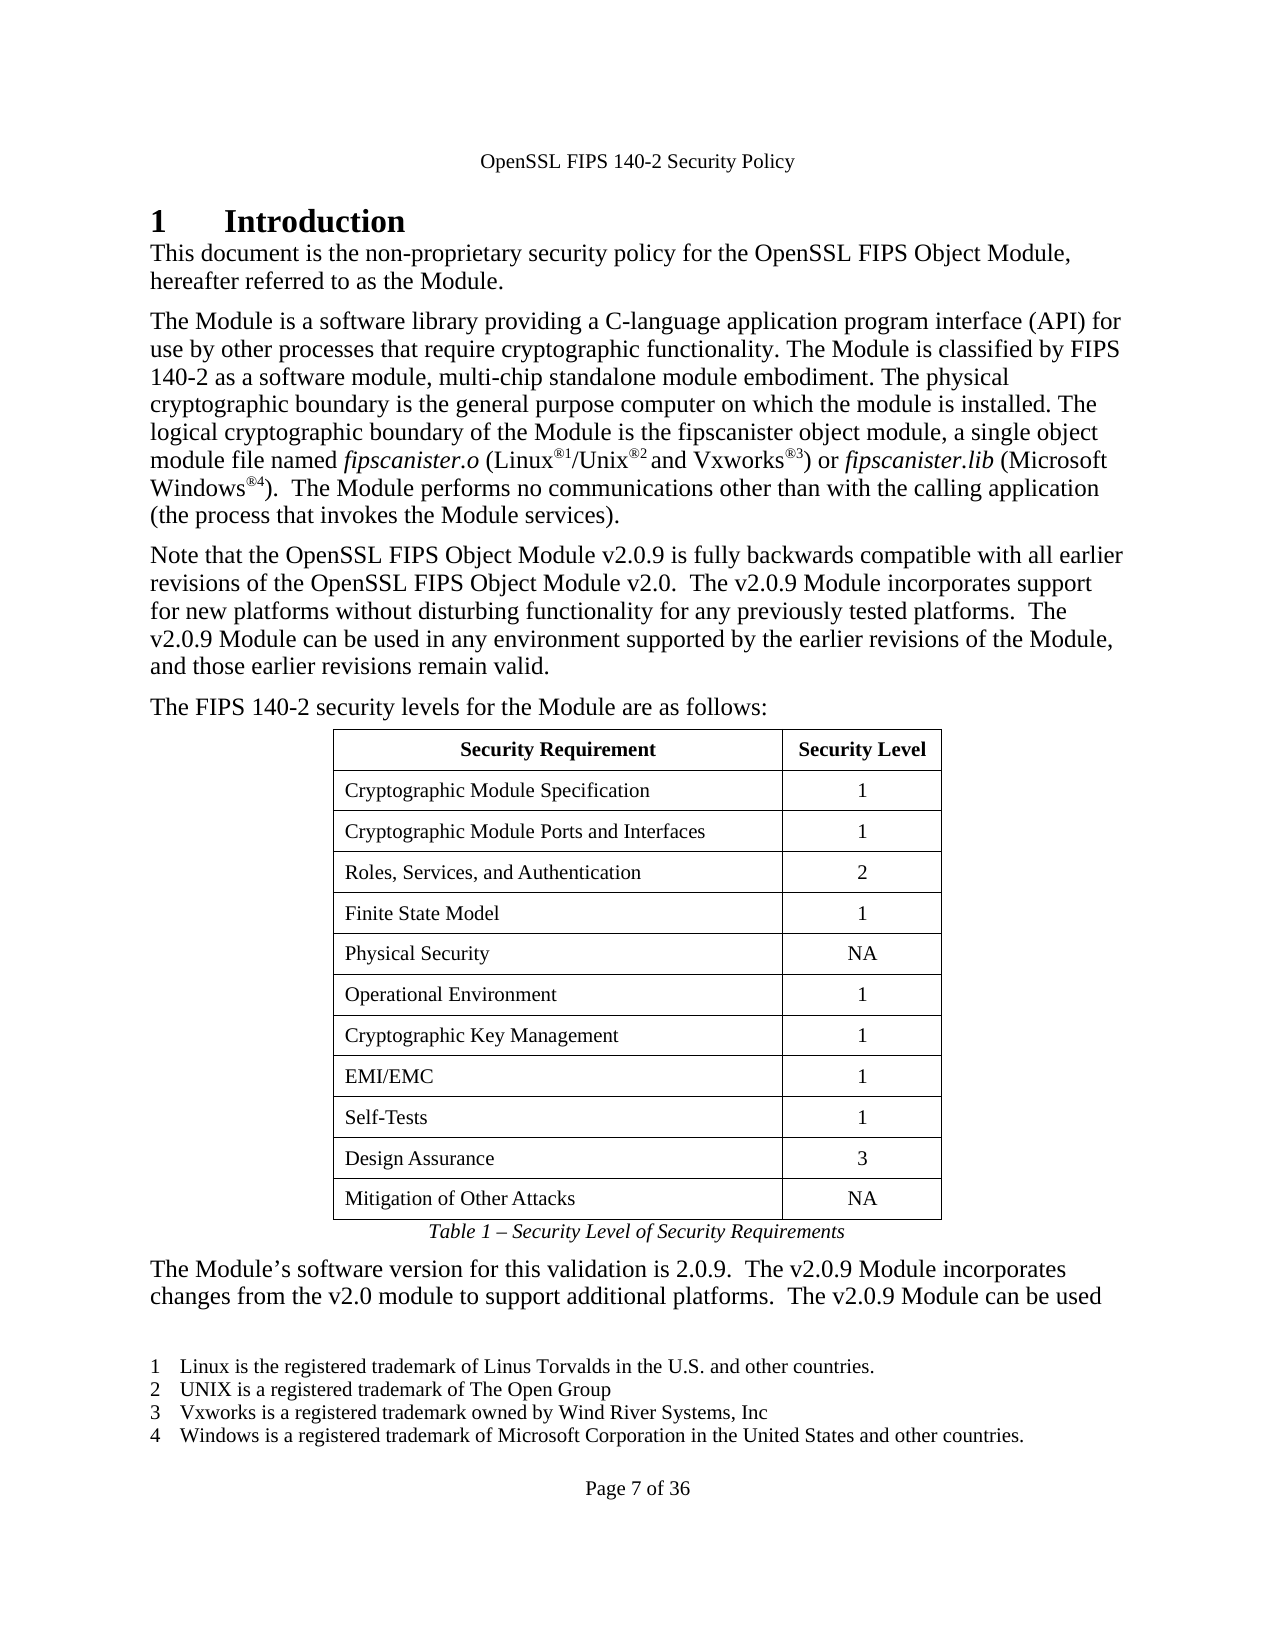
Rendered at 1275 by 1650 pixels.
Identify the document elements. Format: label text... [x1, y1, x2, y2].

table_cell Self-Tests [334, 1097, 782, 1137]
text Table 1 – Security Level of Security Requirements [150, 1220, 1125, 1243]
table_cell 3 [783, 1138, 941, 1178]
table_cell 1 [783, 1097, 941, 1137]
table_cell Mitigation of Other Attacks [334, 1179, 782, 1219]
table_cell 1 [783, 1016, 941, 1055]
text UNIX is a registered trademark of The Open Group [150, 1378, 1125, 1401]
text Linux is the registered trademark of Linus Torvalds in the U.S. and other countries. [150, 1355, 1125, 1378]
table_cell Cryptographic Key Management [334, 1016, 782, 1055]
table_cell 1 [783, 893, 941, 933]
table_cell 1 [783, 771, 941, 810]
table_cell 1 [783, 1056, 941, 1096]
text Note that the OpenSSL FIPS Object Module v2.0.9 is fully backwards compatible with all earlier revisions of the OpenSSL FIPS Object Module v2.0. The v2.0.9 Module incorporates support for new platforms without disturbing functionality for any previously tested platforms. The v2.0.9 Module can be used in any environment supported by the earlier revisions of the Module, and those earlier revisions remain valid. [150, 542, 1125, 680]
text Vxworks is a registered trademark owned by Wind River Systems, Inc [150, 1401, 1125, 1424]
table_cell Roles, Services, and Authentication [334, 852, 782, 892]
table_cell Finite State Model [334, 893, 782, 933]
table_cell 1 [783, 975, 941, 1014]
table_cell 2 [783, 852, 941, 892]
text This document is the non-proprietary security policy for the OpenSSL FIPS Object Module, hereafter referred to as the Module. [150, 239, 1125, 295]
text The FIPS 140-2 security levels for the Module are as follows: [150, 693, 1125, 720]
text Windows is a registered trademark of Microsoft Corporation in the United States and other countries. [150, 1424, 1125, 1447]
table_cell Physical Security [334, 934, 782, 974]
table_cell NA [783, 1179, 941, 1219]
text The Module is a software library providing a C-language application program interface (API) for use by other processes that require cryptographic functionality. The Module is classified by FIPS 140-2 as a software module, multi-chip standalone module embodiment. The physical cryptographic boundary is the general purpose computer on which the module is installed. The logical cryptographic boundary of the Module is the fipscanister object module, a single object module file named fipscanister.o (Linux®/Unix® and Vxworks®) or fipscanister.lib (Microsoft Windows®). The Module performs no communications other than with the calling application (the process that invokes the Module services). [150, 307, 1125, 529]
table_cell NA [783, 934, 941, 974]
table_cell Operational Environment [334, 975, 782, 1014]
table_header Security Requirement [334, 730, 782, 769]
table_cell Cryptographic Module Ports and Interfaces [334, 811, 782, 851]
table_header Security Level [783, 730, 941, 769]
text The Module’s software version for this validation is 2.0.9. The v2.0.9 Module incorporates changes from the v2.0 module to support additional platforms. The v2.0.9 Module can be used [150, 1255, 1125, 1310]
table_cell 1 [783, 811, 941, 851]
table_cell EMI/EMC [334, 1056, 782, 1096]
subtitle 1 Introduction [150, 203, 1125, 239]
table_cell Design Assurance [334, 1138, 782, 1178]
table_cell Cryptographic Module Specification [334, 771, 782, 810]
